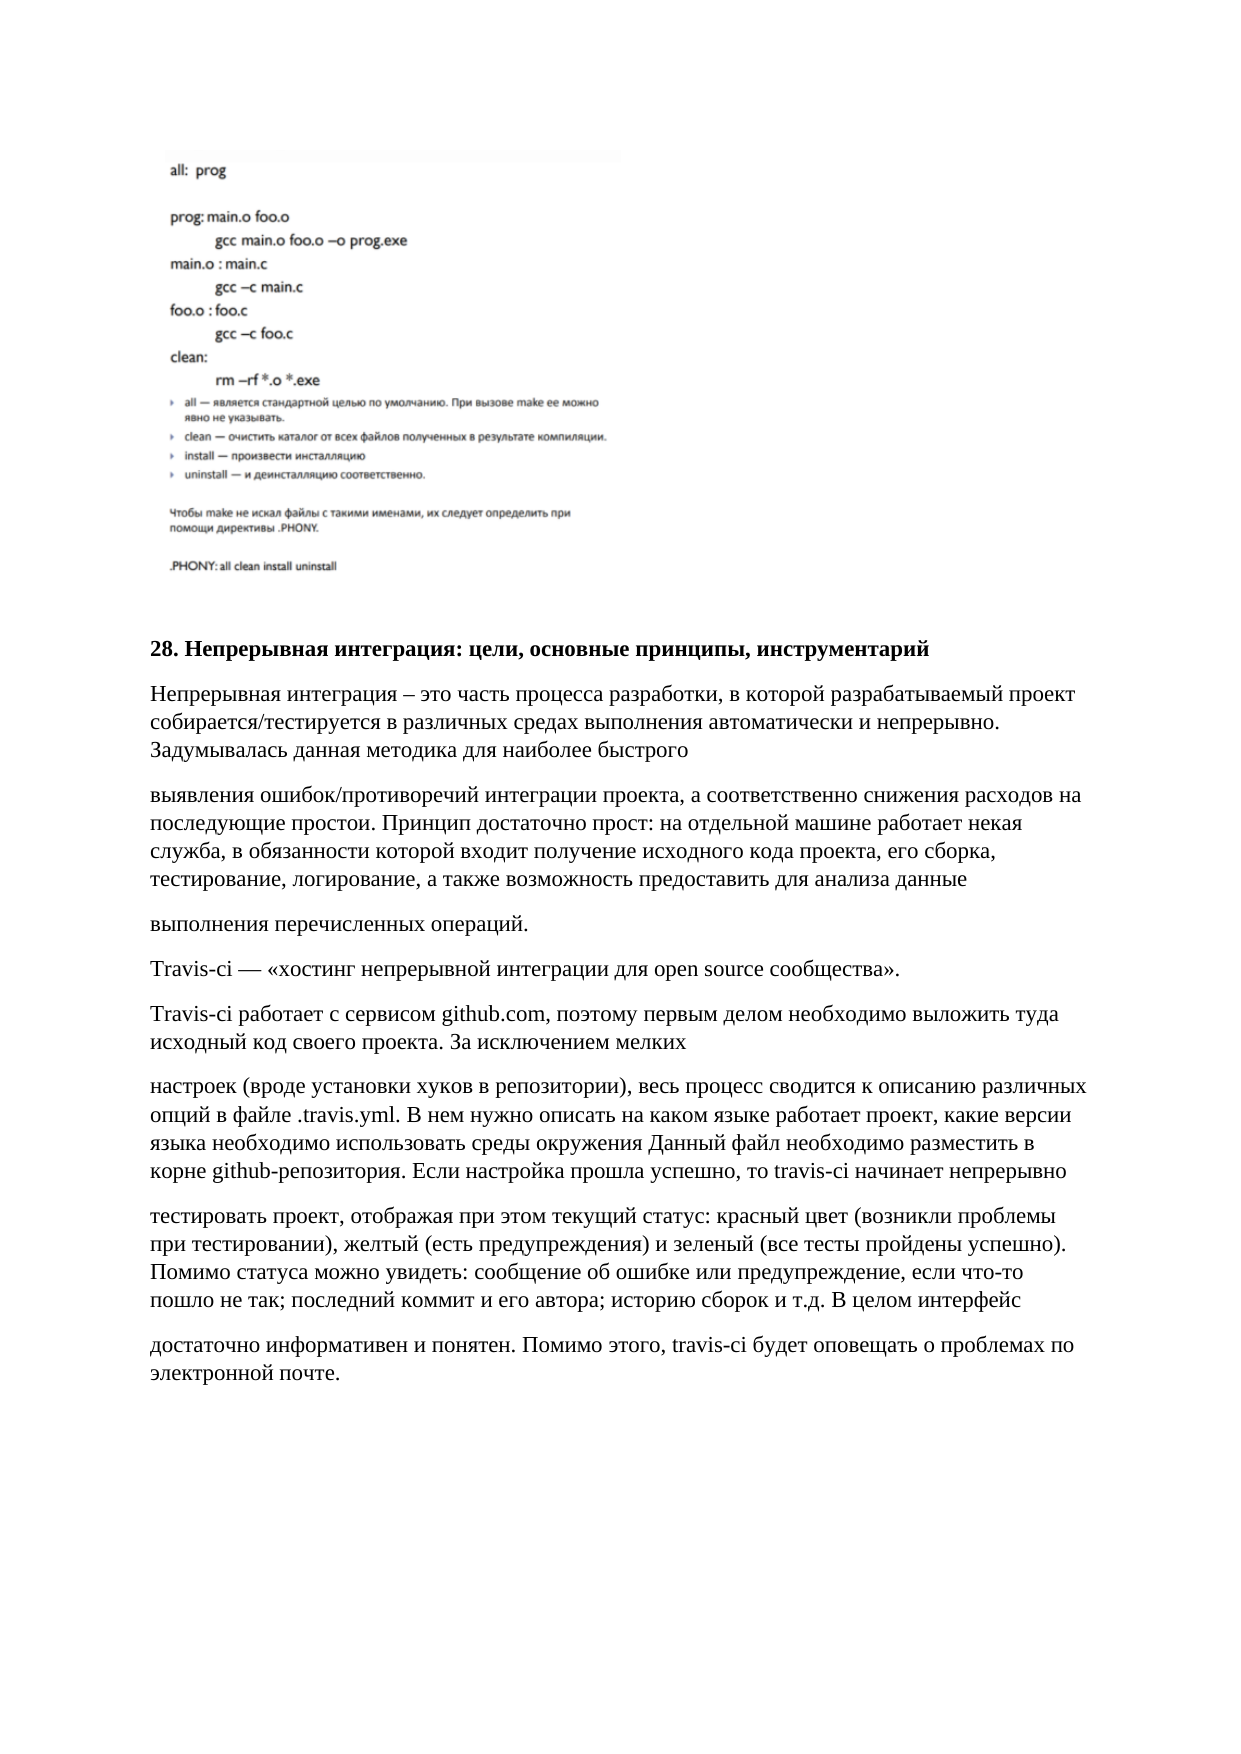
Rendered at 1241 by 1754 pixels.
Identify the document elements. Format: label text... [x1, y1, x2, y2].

text 28. Непрерывная интеграция: цели, основные принципы, инструментарий [150, 635, 1090, 661]
text достаточно информативен и понятен. Помимо этого, travis-ci будет оповещать о проблемах по электронной почте. [150, 1331, 1090, 1385]
text Travis-ci работает с сервисом github.com, поэтому первым делом необходимо выложить туда исходный код своего проекта. За исключением мелких [150, 999, 1090, 1054]
text Непрерывная интеграция – это часть процесса разработки, в которой разрабатываемый проект собирается/тестируется в различных средах выполнения автоматически и непрерывно. Задумывалась данная методика для наиболее быстрого [150, 680, 1090, 762]
text Travis-ci — «хостинг непрерывной интеграции для open source сообщества». [150, 955, 1090, 981]
text выполнения перечисленных операций. [150, 910, 1090, 936]
text настроек (вроде установки хуков в репозитории), весь процесс сводится к описанию различных опций в файле .travis.yml. В нем нужно описать на каком языке работает проект, какие версии языка необходимо использовать среды окружения Данный файл необходимо разместить в корне github-репозитория. Если настройка прошла успешно, то travis-ci начинает непрерывно [150, 1072, 1090, 1183]
text выявления ошибок/противоречий интеграции проекта, а соответственно снижения расходов на последующие простои. Принцип достаточно прост: на отдельной машине работает некая служба, в обязанности которой входит получение исходного кода проекта, его сборка, тестирование, логирование, а также возможность предоставить для анализа данные [150, 781, 1090, 892]
text тестировать проект, отображая при этом текущий статус: красный цвет (возникли проблемы при тестировании), желтый (есть предупреждения) и зеленый (все тесты пройдены успешно). Помимо статуса можно увидеть: сообщение об ошибке или предупреждение, если что-то пошло не так; последний коммит и его автора; историю сборок и т.д. В целом интерфейс [150, 1202, 1090, 1312]
